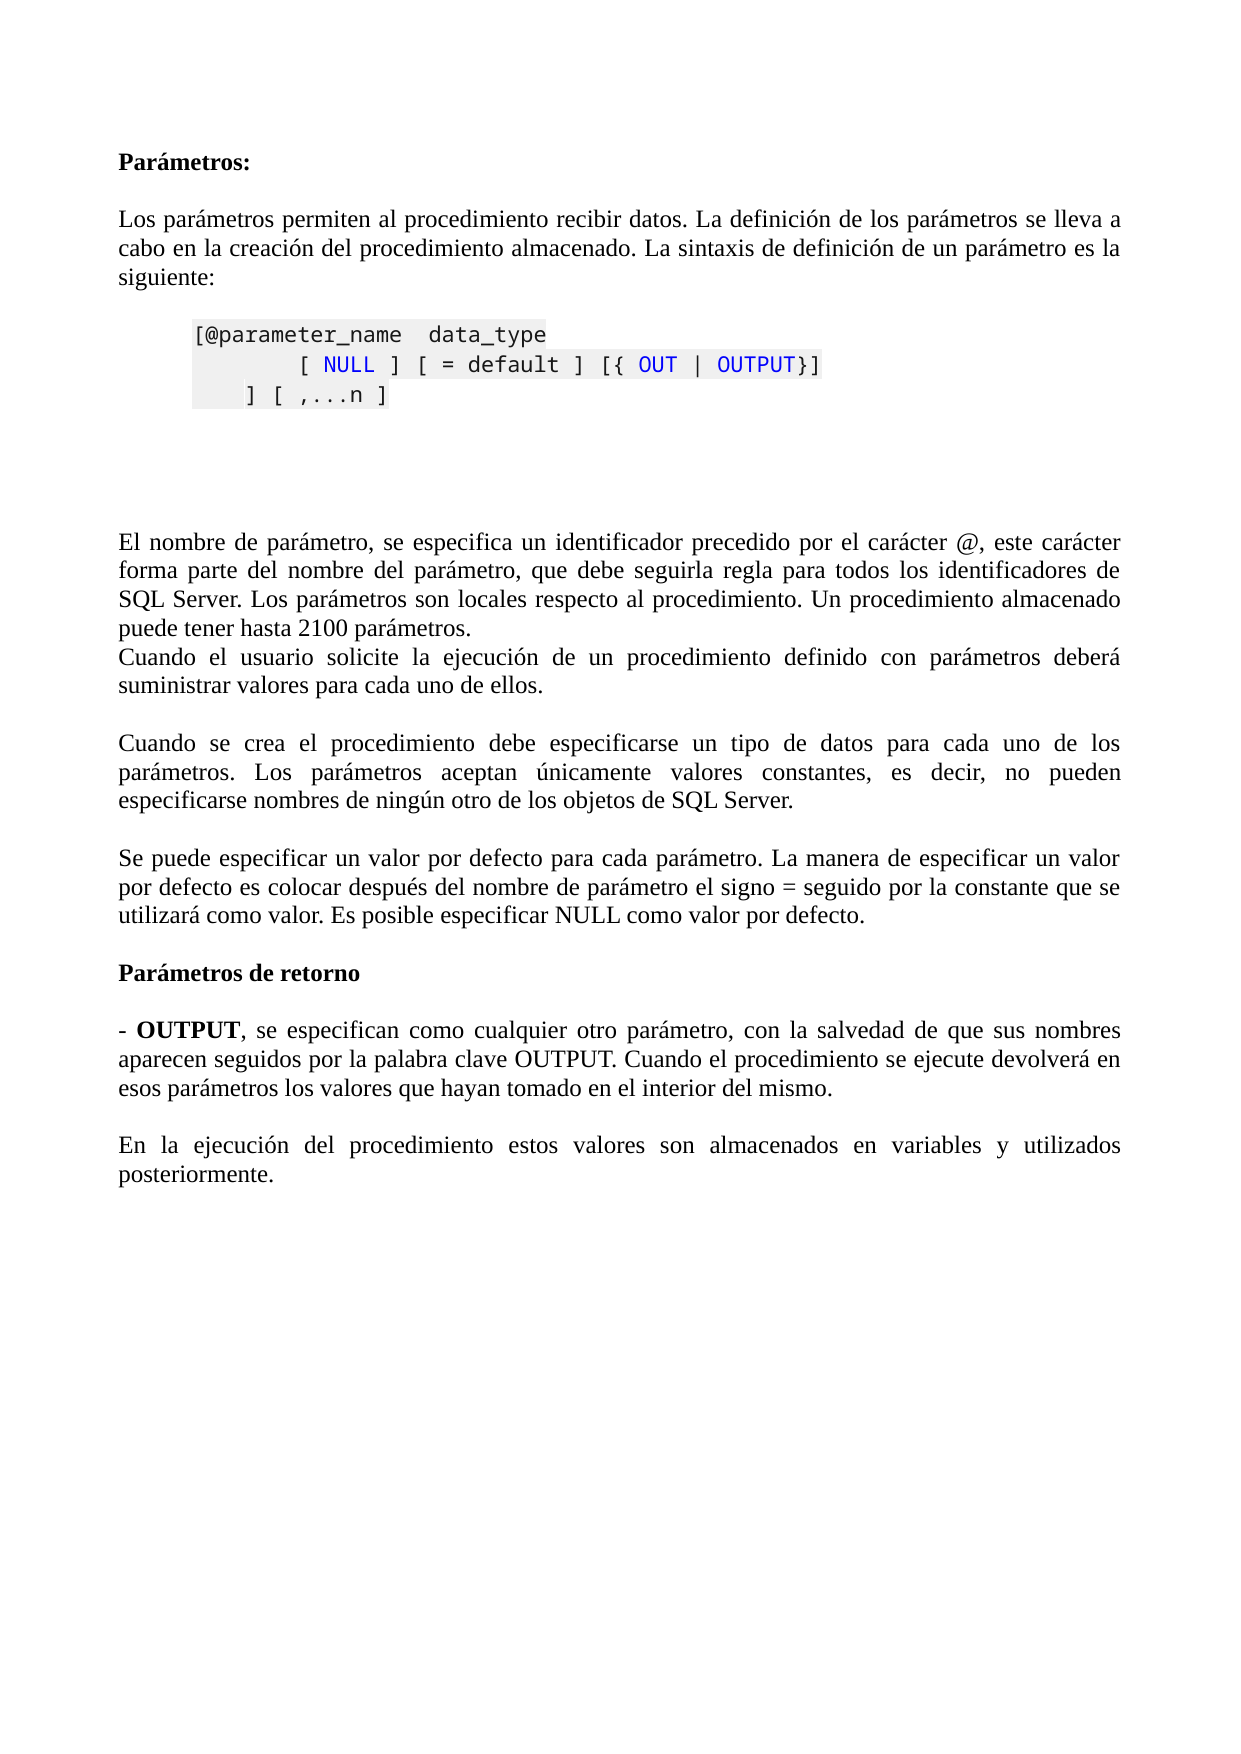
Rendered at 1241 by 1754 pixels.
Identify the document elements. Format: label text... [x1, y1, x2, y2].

text Los parámetros permiten al procedimiento recibir datos. La definición de los parámetros se lleva a cabo en la creación del procedimiento almacenado. La sintaxis de definición de un parámetro es la siguiente: [118, 204, 1122, 291]
text En la ejecución del procedimiento estos valores son almacenados en variables y utilizados posteriormente. [118, 1131, 1122, 1188]
text Se puede especificar un valor por defecto para cada parámetro. La manera de especificar un valor por defecto es colocar después del nombre de parámetro el signo = seguido por la constante que se utilizará como valor. Es posible especificar NULL como valor por defecto. [118, 843, 1122, 929]
text - OUTPUT, se especifican como cualquier otro parámetro, con la salvedad de que sus nombres aparecen seguidos por la palabra clave OUTPUT. Cuando el procedimiento se ejecute devolverá en esos parámetros los valores que hayan tomado en el interior del mismo. [118, 1016, 1122, 1102]
text [ NULL ] [ = default ] [{ OUT | OUTPUT}] [192, 349, 1122, 379]
text [@parameter_name data_type [192, 319, 1122, 349]
text Cuando el usuario solicite la ejecución de un procedimiento definido con parámetros deberá suministrar valores para cada uno de ellos. [118, 642, 1122, 699]
text Parámetros: [118, 147, 1122, 176]
text El nombre de parámetro, se especifica un identificador precedido por el carácter @, este carácter forma parte del nombre del parámetro, que debe seguirla regla para todos los identificadores de SQL Server. Los parámetros son locales respecto al procedimiento. Un procedimiento almacenado puede tener hasta 2100 parámetros. [118, 527, 1122, 642]
text Cuando se crea el procedimiento debe especificarse un tipo de datos para cada uno de los parámetros. Los parámetros aceptan únicamente valores constantes, es decir, no pueden especificarse nombres de ningún otro de los objetos de SQL Server. [118, 728, 1122, 814]
text Parámetros de retorno [118, 958, 1122, 987]
text ] [ ,...n ] [192, 379, 1122, 409]
